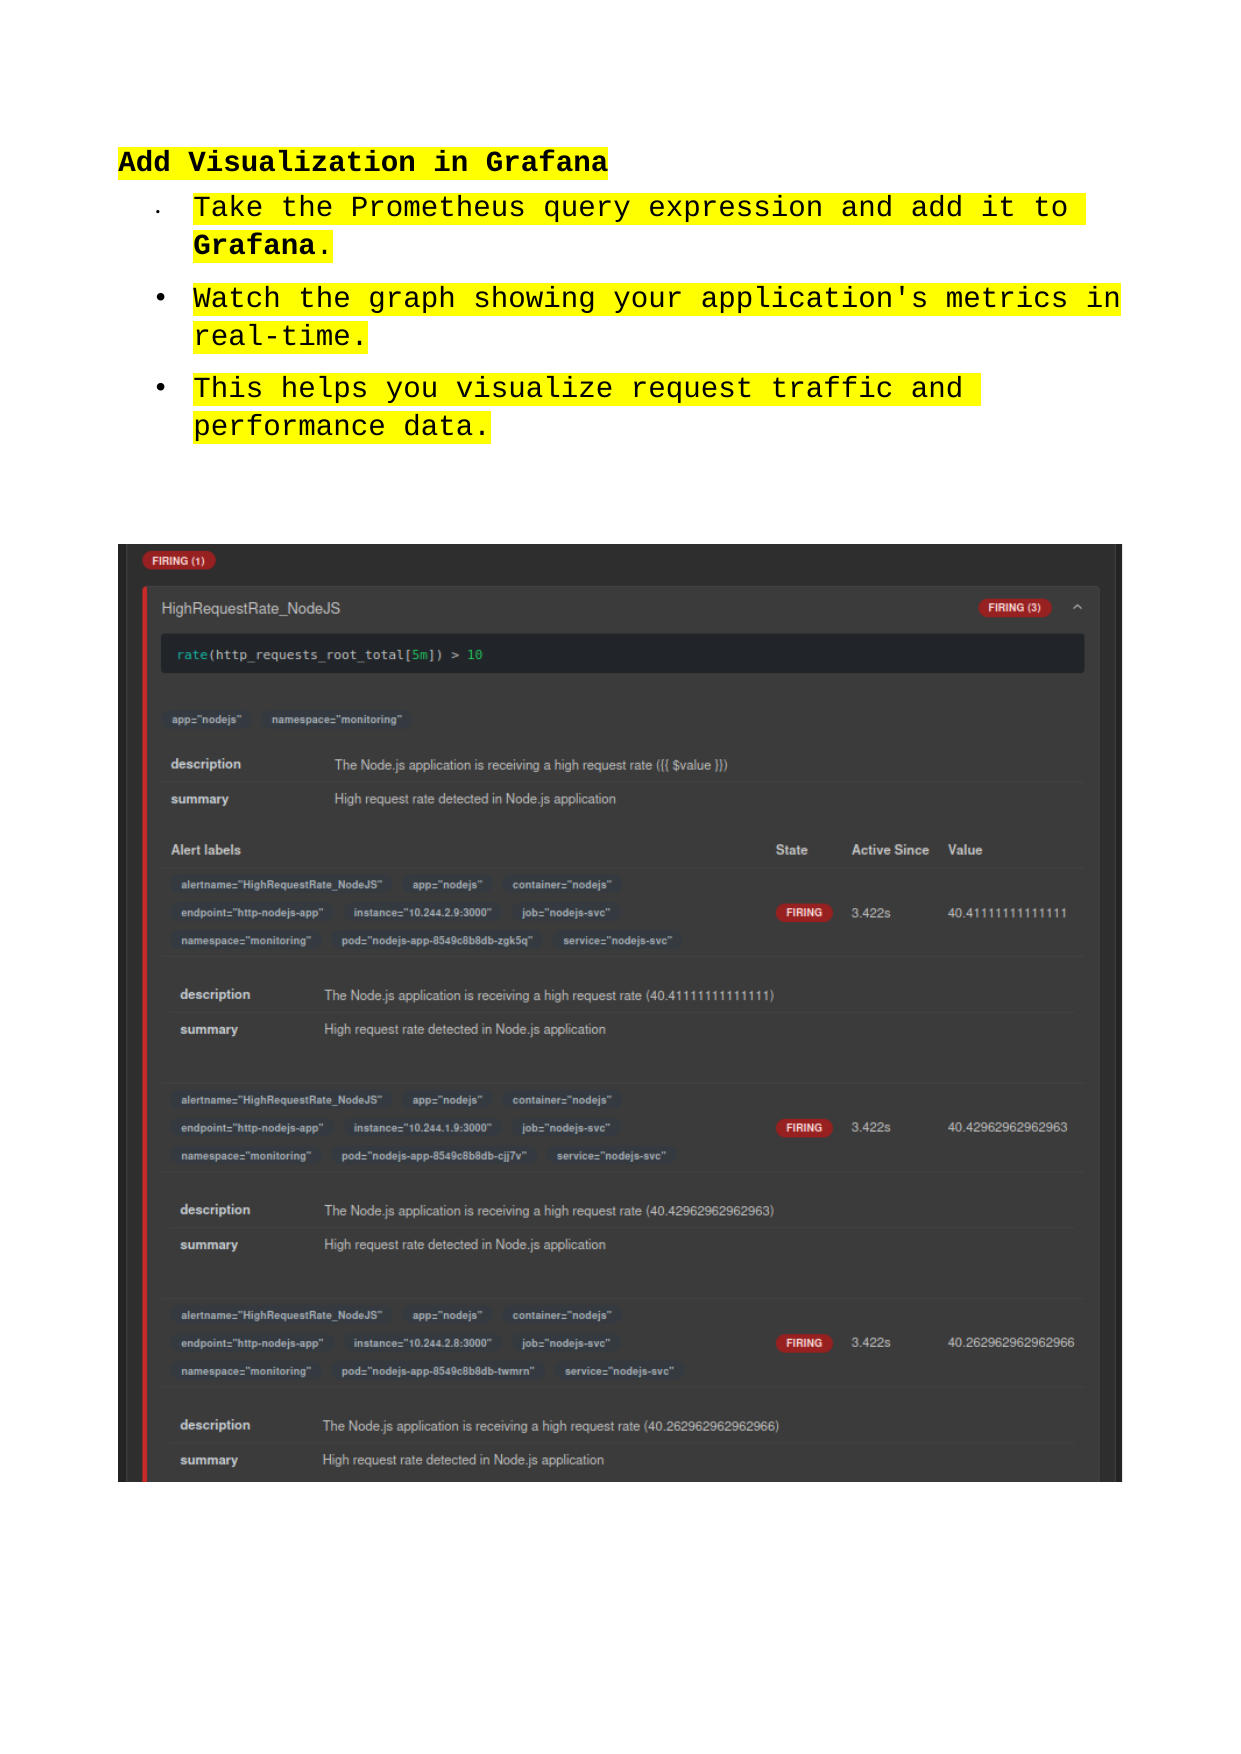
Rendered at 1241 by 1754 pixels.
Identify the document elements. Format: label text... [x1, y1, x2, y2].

list Take the Prometheus query expression and add it to Grafana. [156, 192, 1122, 263]
list This helps you visualize request traffic and performance data. [156, 373, 1122, 444]
picture [118, 544, 1123, 1482]
list Watch the graph showing your application's metrics in real-time. [156, 283, 1122, 354]
subtitle Add Visualization in Grafana [118, 147, 1122, 180]
